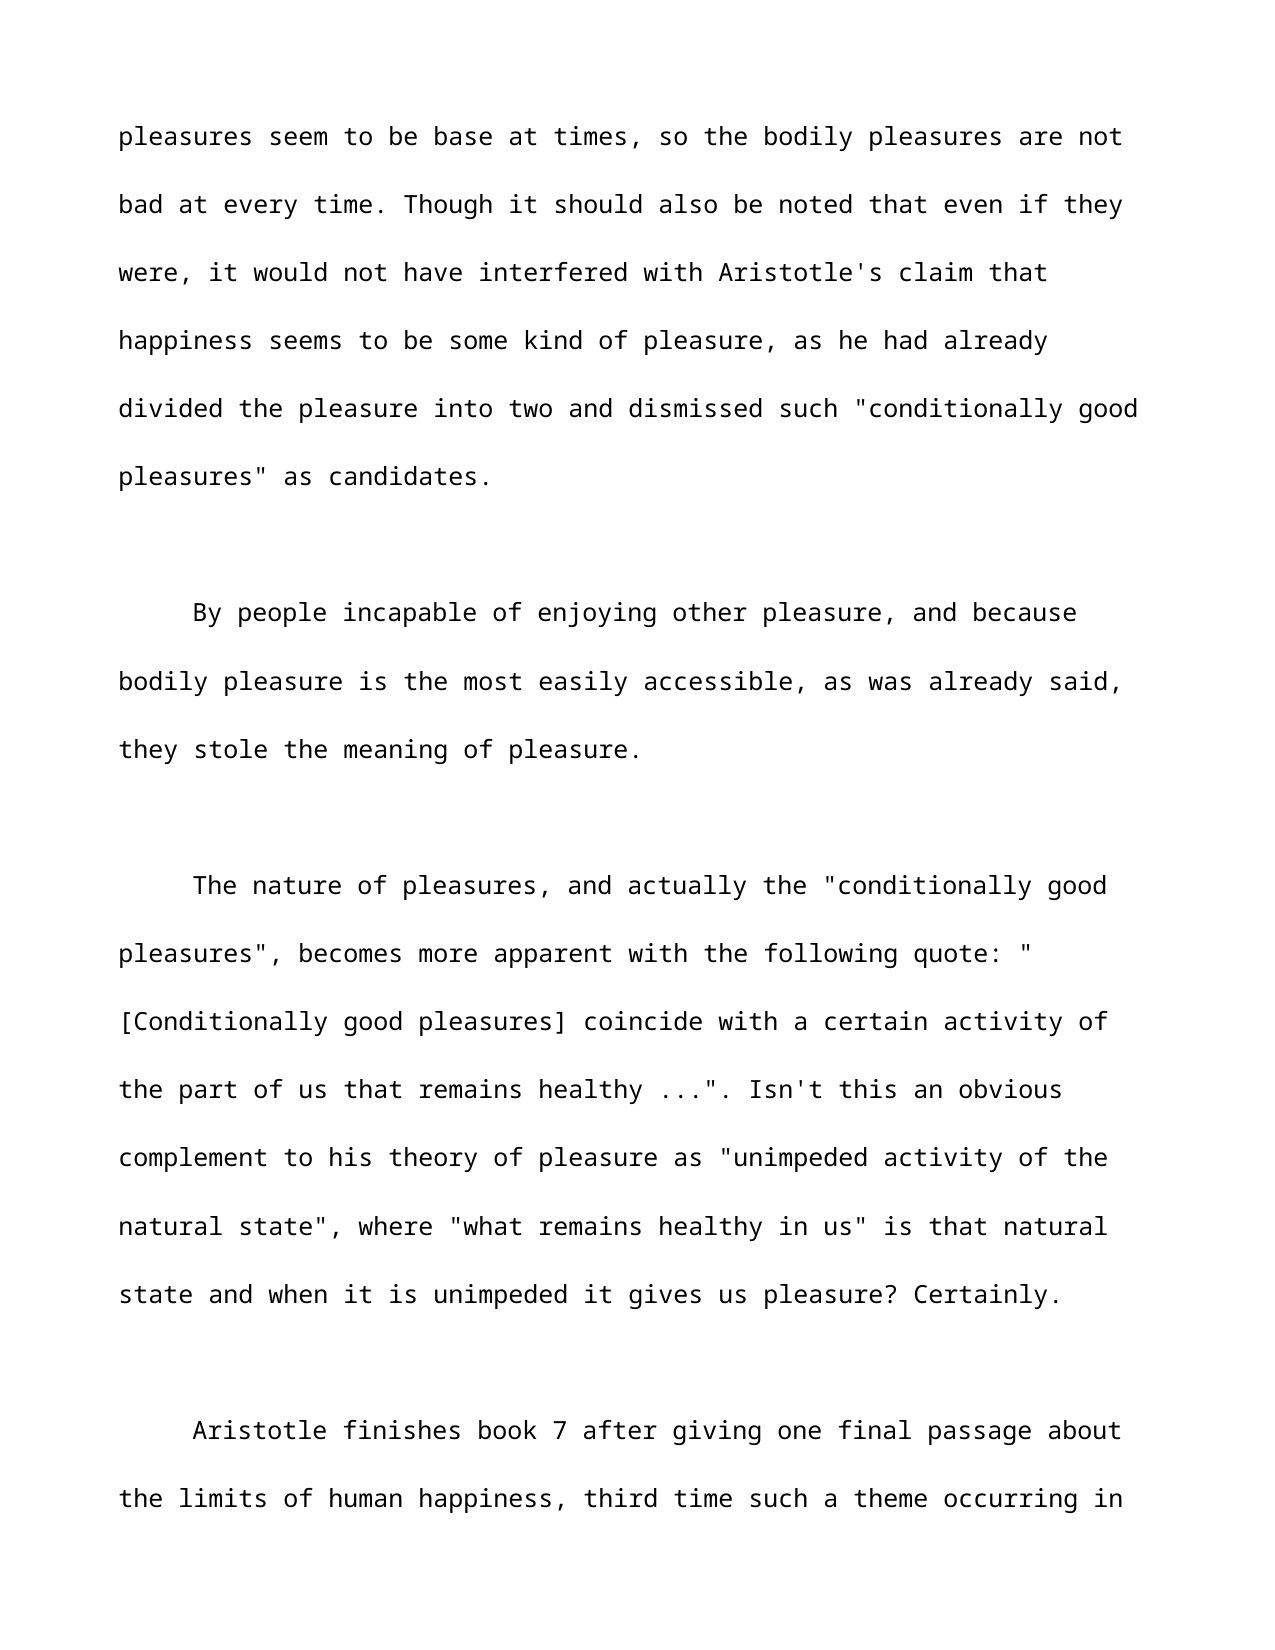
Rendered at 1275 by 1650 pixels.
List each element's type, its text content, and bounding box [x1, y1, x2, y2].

text The nature of pleasures, and actually the "conditionally good pleasures", becomes more apparent with the following quote: " [Conditionally good pleasures] coincide with a certain activity of the part of us that remains healthy ...". Isn't this an obvious complement to his theory of pleasure as "unimpeded activity of the natural state", where "what remains healthy in us" is that natural state and when it is unimpeded it gives us pleasure? Certainly. [118, 867, 1157, 1310]
text By people incapable of enjoying other pleasure, and because bodily pleasure is the most easily accessible, as was already said, they stole the meaning of pleasure. [118, 595, 1157, 765]
text Aristotle finishes book 7 after giving one final passage about the limits of human happiness, third time such a theme occurring in [118, 1412, 1157, 1515]
text pleasures seem to be base at times, so the bodily pleasures are not bad at every time. Though it should also be noted that even if they were, it would not have interfered with Aristotle's claim that happiness seems to be some kind of pleasure, as he had already divided the pleasure into two and dismissed such "conditionally good pleasures" as candidates. [118, 118, 1157, 493]
